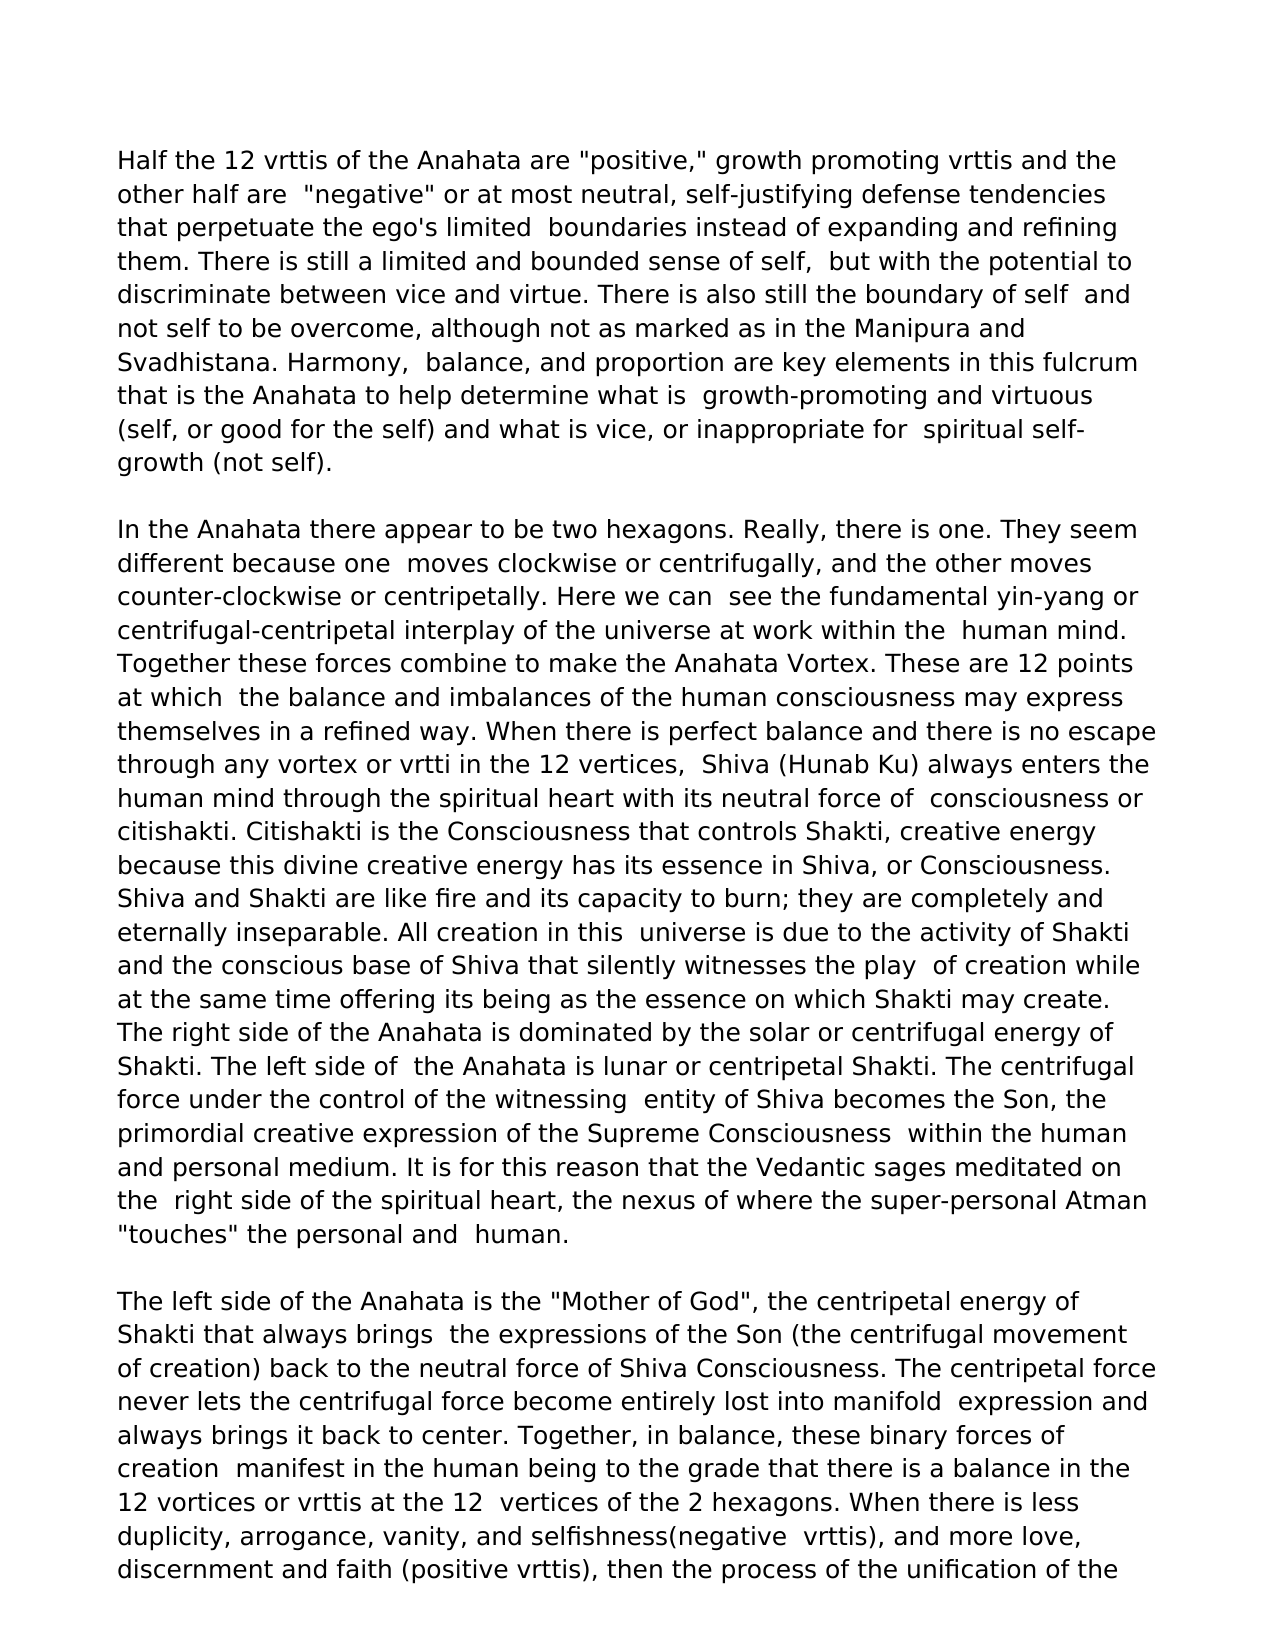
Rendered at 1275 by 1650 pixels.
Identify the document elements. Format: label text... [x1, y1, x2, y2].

text Half the 12 vrttis of the Anahata are "positive," growth promoting vrttis and the other half are "negative" or at most neutral, self-justifying defense tendencies that perpetuate the ego's limited boundaries instead of expanding and refining them. There is still a limited and bounded sense of self, but with the potential to discriminate between vice and virtue. There is also still the boundary of self and not self to be overcome, although not as marked as in the Manipura and Svadhistana. Harmony, balance, and proportion are key elements in this fulcrum that is the Anahata to help determine what is growth-promoting and virtuous (self, or good for the self) and what is vice, or inappropriate for spiritual self-growth (not self). [117, 147, 1159, 478]
text In the Anahata there appear to be two hexagons. Really, there is one. They seem different because one moves clockwise or centrifugally, and the other moves counter-clockwise or centripetally. Here we can see the fundamental yin-yang or centrifugal-centripetal interplay of the universe at work within the human mind. Together these forces combine to make the Anahata Vortex. These are 12 points at which the balance and imbalances of the human consciousness may express themselves in a refined way. When there is perfect balance and there is no escape through any vortex or vrtti in the 12 vertices, Shiva (Hunab Ku) always enters the human mind through the spiritual heart with its neutral force of consciousness or citishakti. Citishakti is the Consciousness that controls Shakti, creative energy because this divine creative energy has its essence in Shiva, or Consciousness. Shiva and Shakti are like fire and its capacity to burn; they are completely and eternally inseparable. All creation in this universe is due to the activity of Shakti and the conscious base of Shiva that silently witnesses the play of creation while at the same time offering its being as the essence on which Shakti may create. The right side of the Anahata is dominated by the solar or centrifugal energy of Shakti. The left side of the Anahata is lunar or centripetal Shakti. The centrifugal force under the control of the witnessing entity of Shiva becomes the Son, the primordial creative expression of the Supreme Consciousness within the human and personal medium. It is for this reason that the Vedantic sages meditated on the right side of the spiritual heart, the nexus of where the super-personal Atman "touches" the personal and human. [117, 516, 1159, 1249]
text The left side of the Anahata is the "Mother of God", the centripetal energy of Shakti that always brings the expressions of the Son (the centrifugal movement of creation) back to the neutral force of Shiva Consciousness. The centripetal force never lets the centrifugal force become entirely lost into manifold expression and always brings it back to center. Together, in balance, these binary forces of creation manifest in the human being to the grade that there is a balance in the 12 vortices or vrttis at the 12 vertices of the 2 hexagons. When there is less duplicity, arrogance, vanity, and selfishness(negative vrttis), and more love, discernment and faith (positive vrttis), then the process of the unification of the [117, 1287, 1159, 1584]
